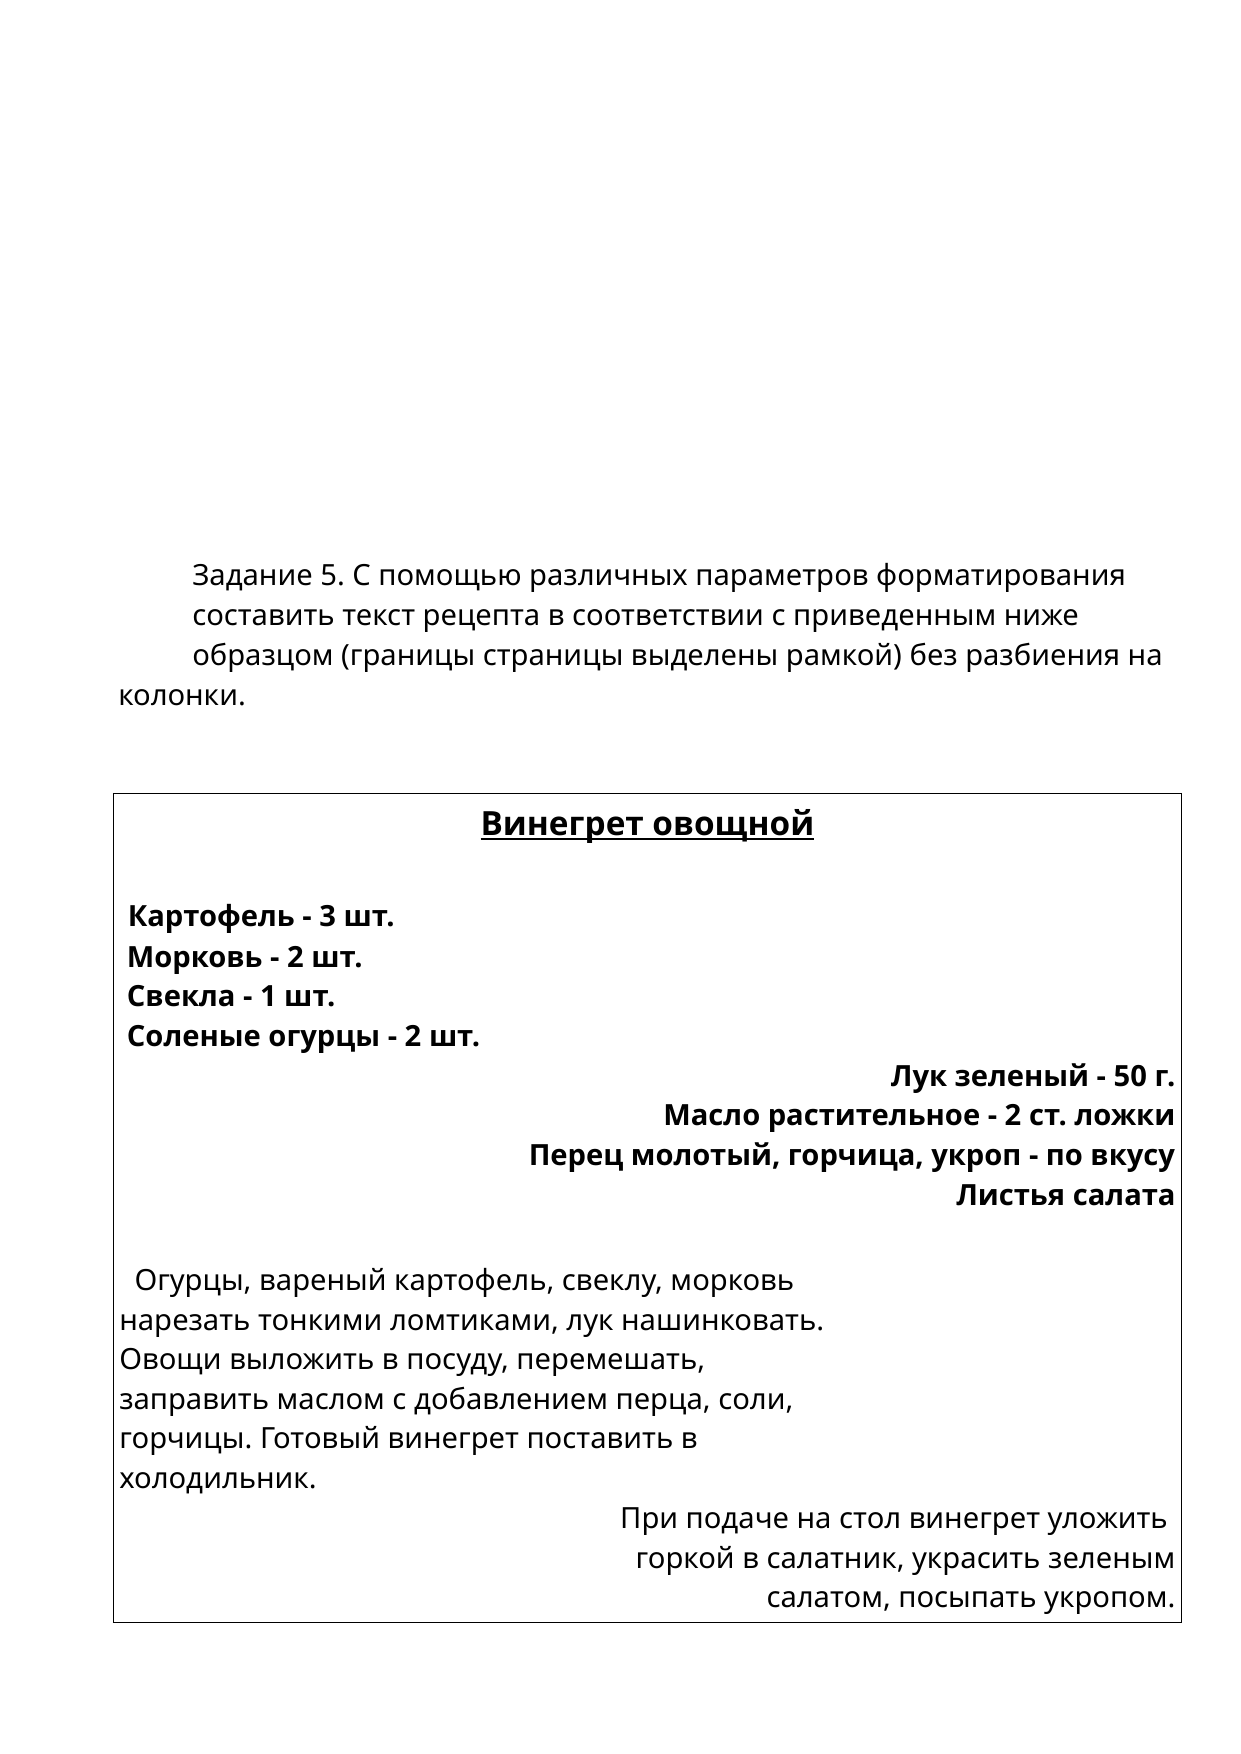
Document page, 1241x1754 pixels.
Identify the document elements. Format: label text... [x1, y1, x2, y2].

text составить текст рецепта в соответствии с приведенным ниже [118, 594, 1181, 634]
text образцом (границы страницы выделены рамкой) без разбиения на колонки. [118, 634, 1181, 713]
text Задание 5. С помощью различных параметров форматирования [118, 555, 1181, 594]
table_header Винегрет овощной Картофель - 3 шт. Морковь - 2 шт. Свекла - 1 шт. Соленые огурцы - 2 шт. Лук зеленый - 50 г. Масло растительное - 2 ст. ложки Перец молотый, горчица, укроп - по вкусу Листья салата Огурцы, вареный картофель, свеклу, морковь нарезать тонкими ломтиками, лук нашинковать. Овощи выложить в посуду, перемешать, заправить маслом с добавлением перца, соли, горчицы. Готовый винегрет поставить в холодильник. При подаче на стол винегрет уложить горкой в салатник, украсить зеленым салатом, посыпать укропом. [114, 794, 1181, 1622]
